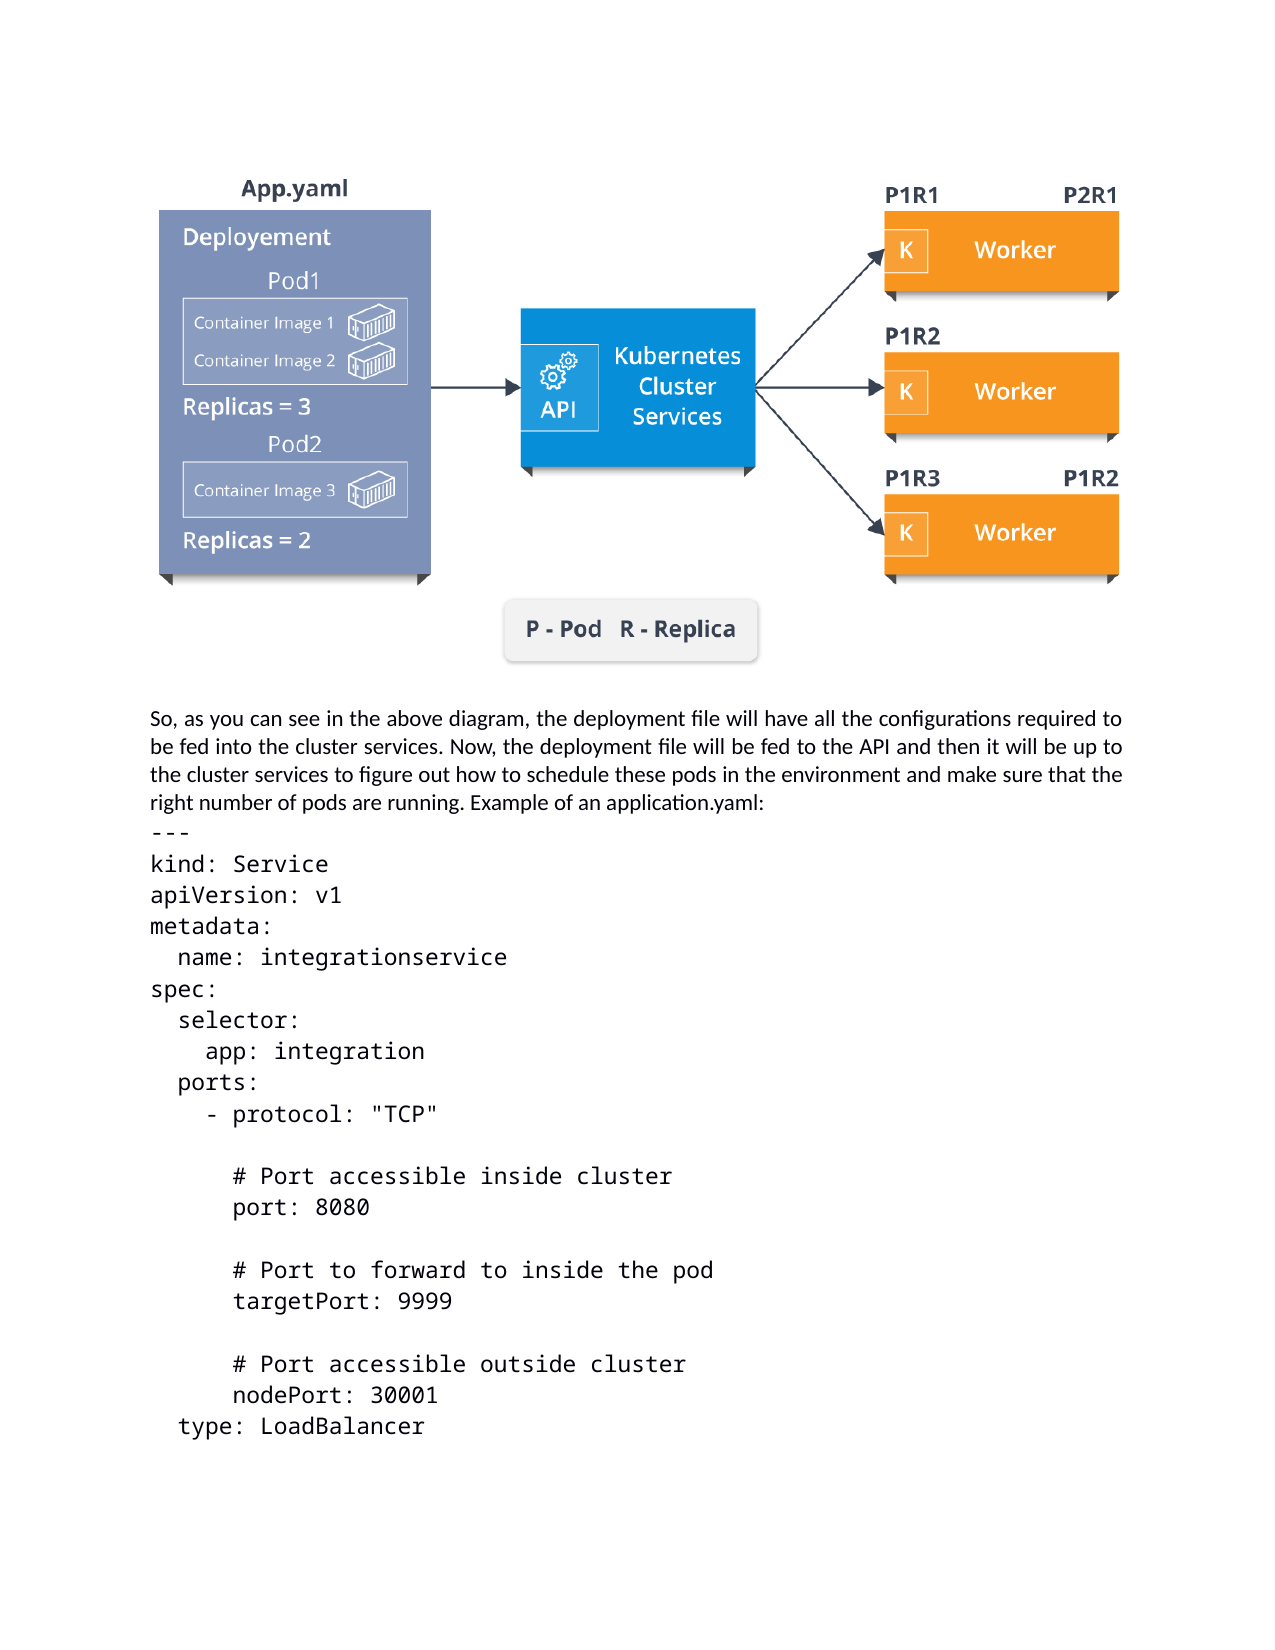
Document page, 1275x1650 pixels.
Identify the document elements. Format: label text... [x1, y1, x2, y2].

text name: integrationservice [150, 941, 1125, 973]
text type: LoadBalancer [150, 1410, 1125, 1441]
text spec: [150, 973, 1125, 1004]
text # Port accessible inside cluster [150, 1160, 1125, 1191]
text nodePort: 30001 [150, 1379, 1125, 1410]
text kind: Service [150, 848, 1125, 879]
text selector: [150, 1004, 1125, 1035]
text # Port accessible outside cluster [150, 1348, 1125, 1379]
text metadata: [150, 910, 1125, 941]
text - protocol: "TCP" [150, 1098, 1125, 1129]
text apiVersion: v1 [150, 879, 1125, 910]
text --- [150, 816, 1125, 848]
picture [150, 178, 1125, 677]
text ports: [150, 1066, 1125, 1098]
text app: integration [150, 1035, 1125, 1066]
text targetPort: 9999 [150, 1285, 1125, 1316]
text So, as you can see in the above diagram, the deployment file will have all the configurations required to be fed into the cluster services. Now, the deployment file will be fed to the API and then it will be up to the cluster services to figure out how to schedule these pods in the environment and make sure that the right number of pods are running. Example of an application.yaml: [150, 704, 1125, 816]
text port: 8080 [150, 1191, 1125, 1223]
text # Port to forward to inside the pod [150, 1254, 1125, 1285]
